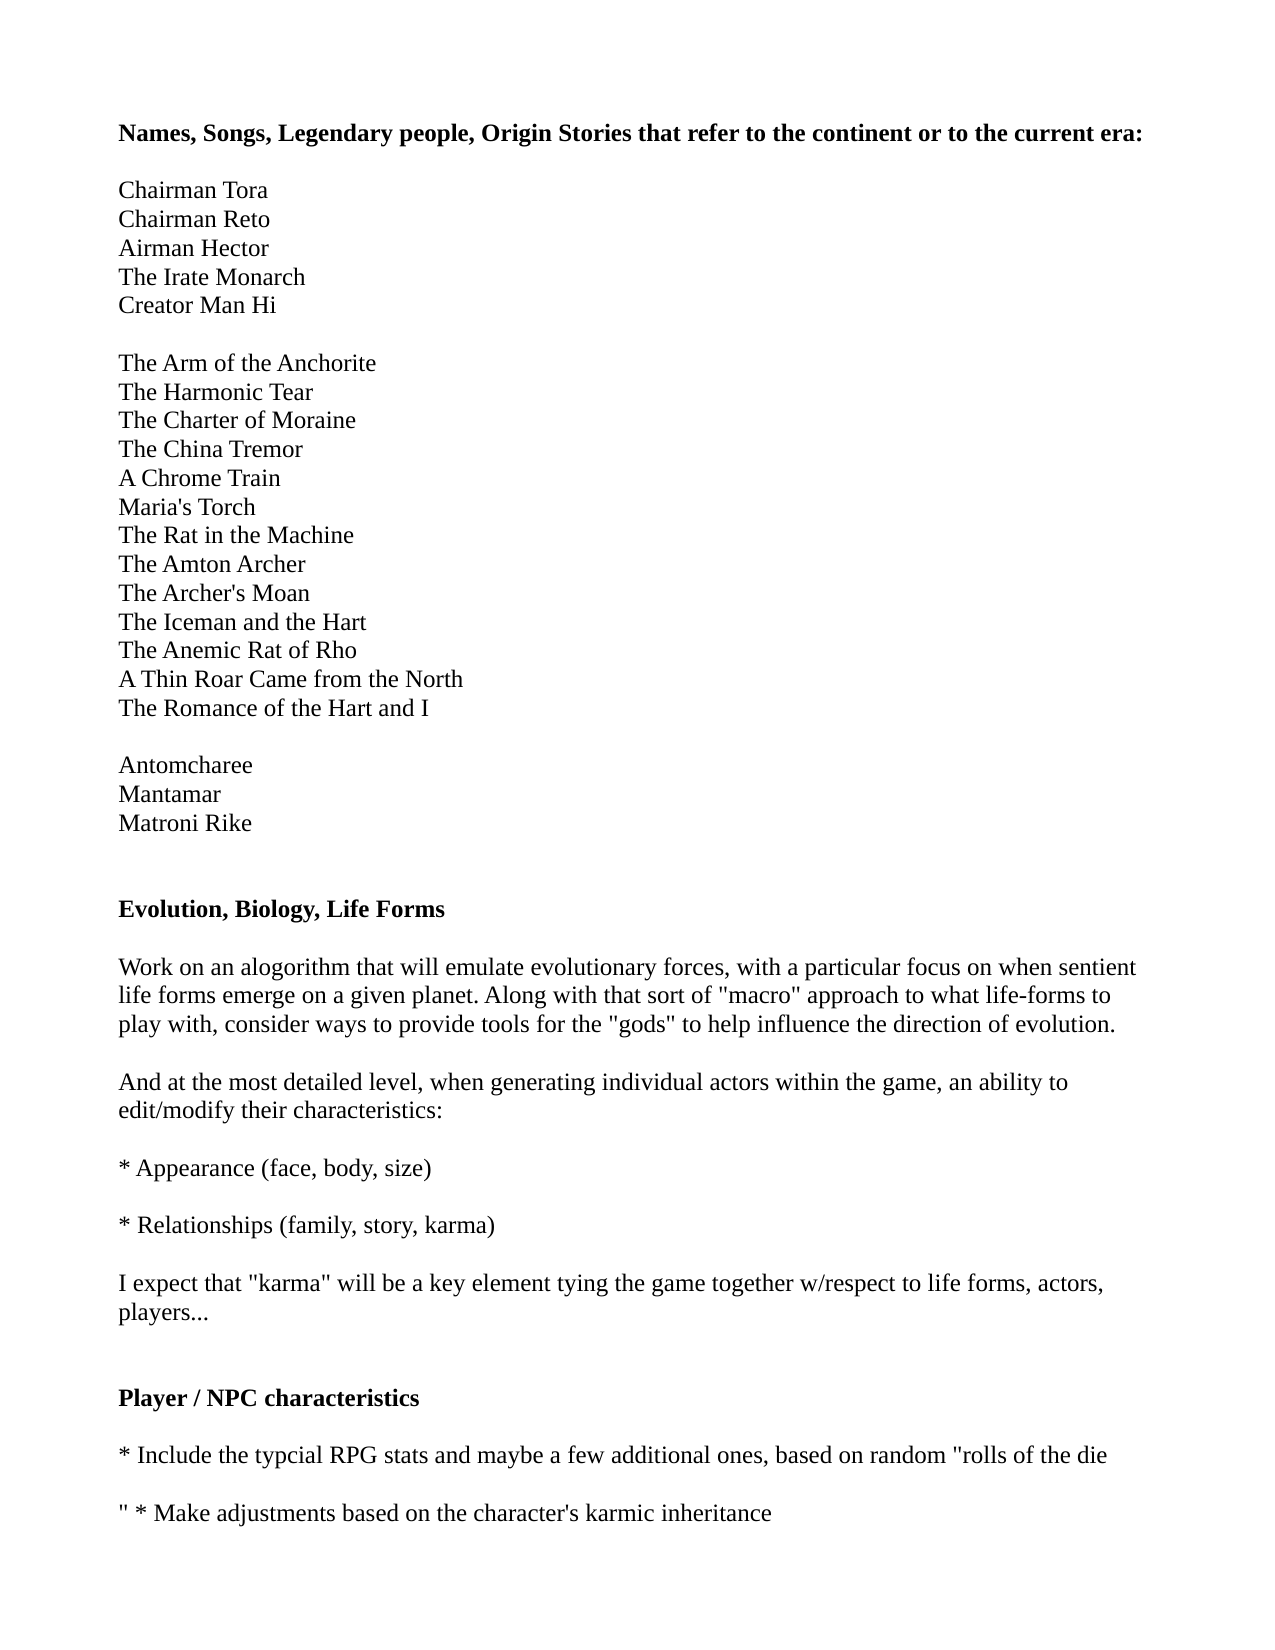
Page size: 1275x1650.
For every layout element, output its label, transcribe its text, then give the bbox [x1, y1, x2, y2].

text A Chrome Train [118, 463, 1157, 492]
text Player / NPC characteristics [118, 1383, 1157, 1412]
text The Rat in the Machine [118, 521, 1157, 549]
text Mantamar [118, 779, 1157, 808]
text * Include the typcial RPG stats and maybe a few additional ones, based on random "rolls of the die [118, 1441, 1157, 1469]
text The China Tremor [118, 434, 1157, 463]
text Creator Man Hi [118, 291, 1157, 319]
text Chairman Tora [118, 176, 1157, 204]
text The Amton Archer [118, 549, 1157, 578]
text The Iceman and the Hart [118, 607, 1157, 636]
text The Arm of the Anchorite [118, 348, 1157, 377]
text Airman Hector [118, 233, 1157, 262]
text The Harmonic Tear [118, 377, 1157, 406]
text Work on an alogorithm that will emulate evolutionary forces, with a particular focus on when sentient life forms emerge on a given planet. Along with that sort of "macro" approach to what life-forms to play with, consider ways to provide tools for the "gods" to help influence the direction of evolution. [118, 952, 1157, 1038]
text The Archer's Moan [118, 578, 1157, 607]
text Names, Songs, Legendary people, Origin Stories that refer to the continent or to the current era: [118, 118, 1157, 147]
text The Romance of the Hart and I [118, 693, 1157, 722]
text A Thin Roar Came from the North [118, 664, 1157, 693]
text Maria's Torch [118, 492, 1157, 521]
text Chairman Reto [118, 204, 1157, 233]
text * Appearance (face, body, size) [118, 1153, 1157, 1182]
text Matroni Rike [118, 808, 1157, 837]
text " * Make adjustments based on the character's karmic inheritance [118, 1498, 1157, 1527]
text * Relationships (family, story, karma) [118, 1211, 1157, 1239]
text The Charter of Moraine [118, 406, 1157, 434]
text Evolution, Biology, Life Forms [118, 894, 1157, 923]
text And at the most detailed level, when generating individual actors within the game, an ability to edit/modify their characteristics: [118, 1067, 1157, 1124]
text The Irate Monarch [118, 262, 1157, 291]
text Antomcharee [118, 751, 1157, 779]
text I expect that "karma" will be a key element tying the game together w/respect to life forms, actors, players... [118, 1268, 1157, 1326]
text The Anemic Rat of Rho [118, 636, 1157, 664]
